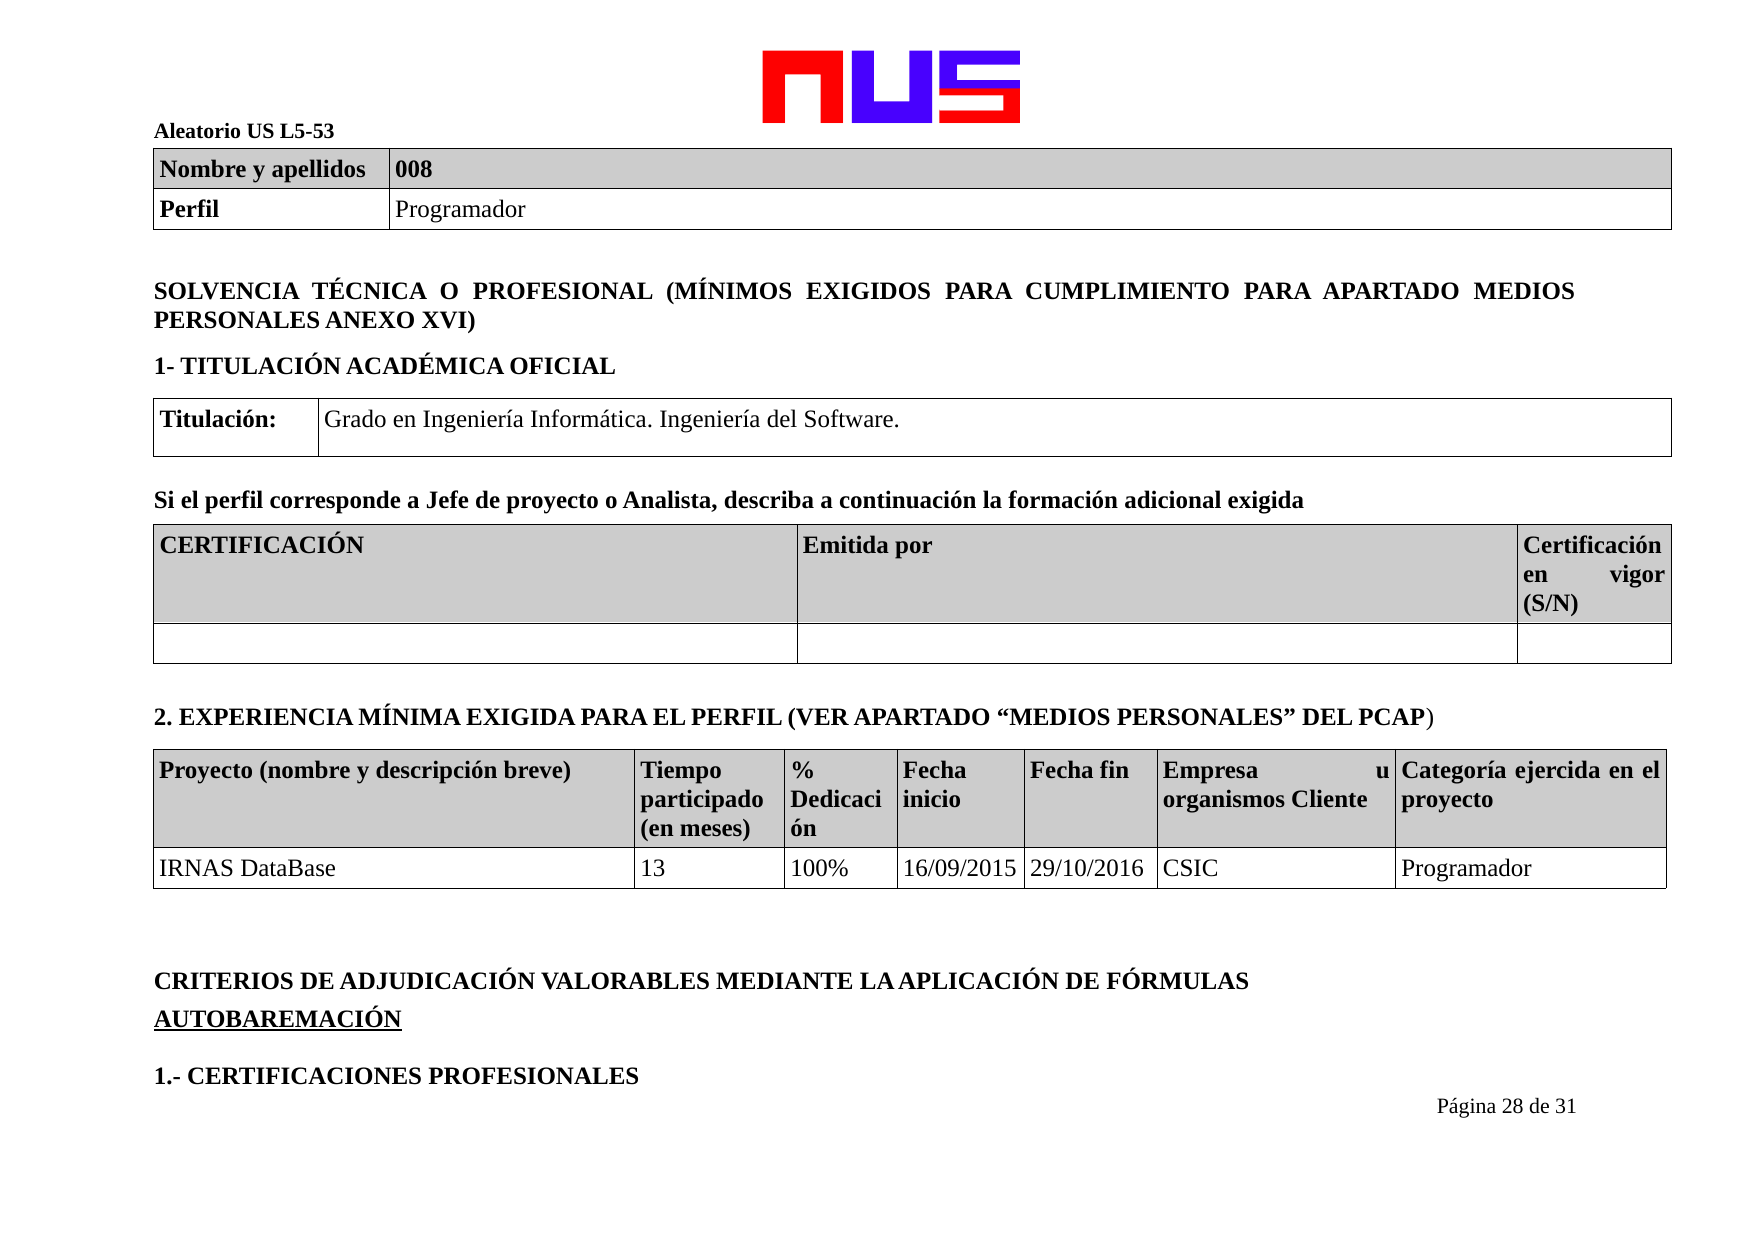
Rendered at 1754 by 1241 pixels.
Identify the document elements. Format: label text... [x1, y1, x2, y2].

table_header Titulación: [154, 399, 318, 456]
table_cell IRNAS DataBase [154, 848, 634, 888]
table_cell Programador [390, 189, 1671, 229]
table_header Tiempo participado (en meses) [635, 750, 784, 847]
table_cell [154, 624, 797, 663]
text SOLVENCIA TÉCNICA O PROFESIONAL (MÍNIMOS EXIGIDOS PARA CUMPLIMIENTO PARA APARTADO MEDIOS PERSONALES ANEXO XVI) [153, 276, 1577, 333]
text 1.- CERTIFICACIONES PROFESIONALES [153, 1061, 1577, 1090]
table_cell 16/09/2015 [898, 848, 1024, 888]
table_header Proyecto (nombre y descripción breve) [154, 750, 634, 847]
table_header CERTIFICACIÓN [154, 525, 797, 622]
table_header 008 [390, 149, 1671, 188]
text 2. EXPERIENCIA MÍNIMA EXIGIDA PARA EL PERFIL (VER APARTADO “MEDIOS PERSONALES” DEL PCAP) [153, 702, 1577, 731]
table_cell [1518, 624, 1671, 663]
table_cell [798, 624, 1517, 663]
text Si el perfil corresponde a Jefe de proyecto o Analista, describa a continuación la formación adicional exigida [153, 485, 1577, 514]
table_header Emitida por [798, 525, 1517, 622]
text AUTOBAREMACIÓN [153, 1004, 1577, 1033]
text 1- TITULACIÓN ACADÉMICA OFICIAL [153, 351, 1577, 380]
table_header Nombre y apellidos [154, 149, 389, 188]
table_cell 13 [635, 848, 784, 888]
table_header Categoría ejercida en el proyecto [1396, 750, 1666, 847]
table_cell CSIC [1158, 848, 1395, 888]
table_cell Perfil [154, 189, 389, 229]
table_header Grado en Ingeniería Informática. Ingeniería del Software. [319, 399, 1671, 456]
table_header % Dedicación [785, 750, 897, 847]
text CRITERIOS DE ADJUDICACIÓN VALORABLES MEDIANTE LA APLICACIÓN DE FÓRMULAS [153, 966, 1577, 994]
table_header Certificación en vigor (S/N) [1518, 525, 1671, 622]
table_header Empresa u organismos Cliente [1158, 750, 1395, 847]
table_header Fecha fin [1025, 750, 1157, 847]
table_cell Programador [1396, 848, 1666, 888]
table_cell 100% [785, 848, 897, 888]
table_header Fecha inicio [898, 750, 1024, 847]
table_cell 29/10/2016 [1025, 848, 1157, 888]
